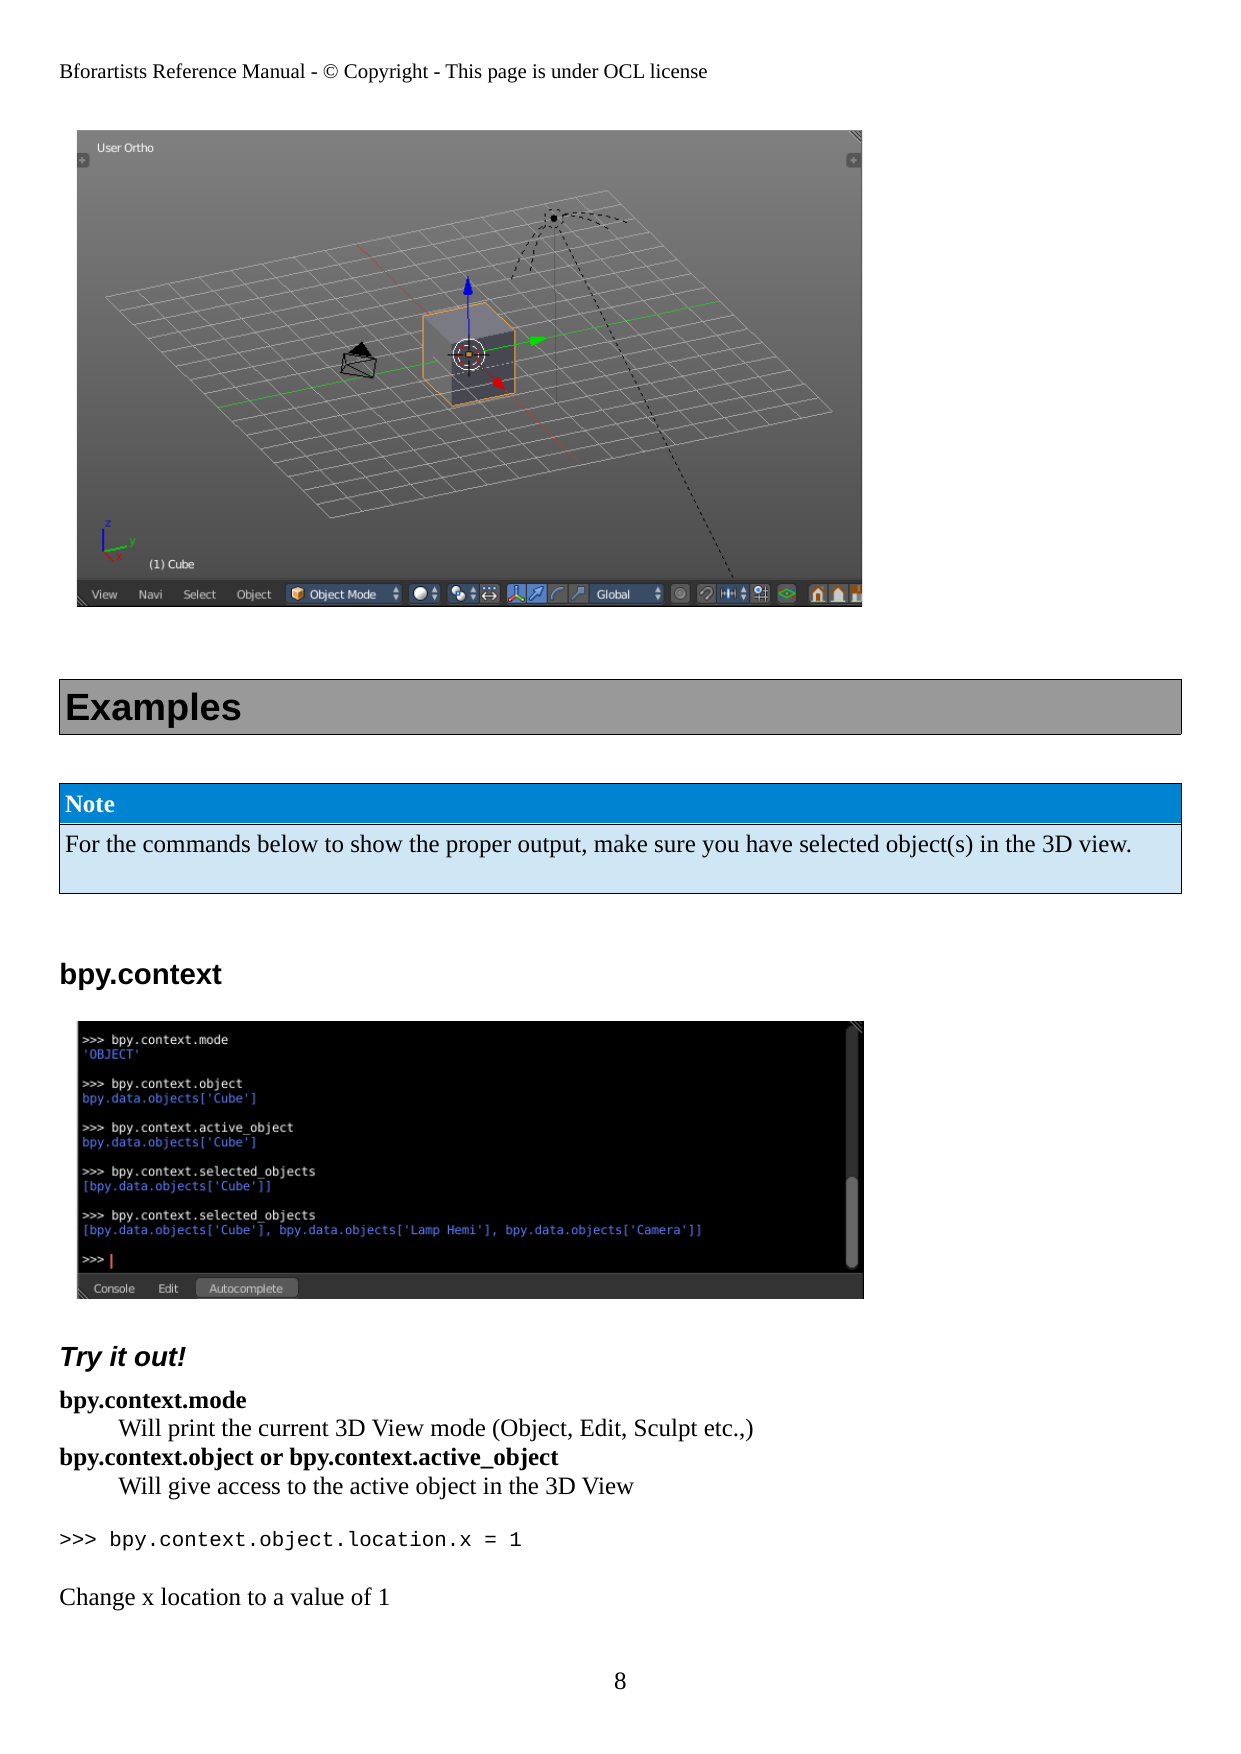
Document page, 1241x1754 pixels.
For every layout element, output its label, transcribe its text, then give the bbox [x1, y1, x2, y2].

picture [76, 130, 863, 607]
list Will give access to the active object in the 3D View [118, 1471, 1181, 1500]
subtitle bpy.context.mode [59, 1385, 1181, 1413]
table_header Note [60, 784, 1181, 823]
table_header Examples [60, 680, 1181, 734]
list Will print the current 3D View mode (Object, Edit, Sculpt etc.,) [118, 1413, 1181, 1442]
subtitle bpy.context.object or bpy.context.active_object [59, 1442, 1181, 1471]
subtitle bpy.context [59, 957, 1181, 991]
subtitle Try it out! [59, 1340, 1181, 1372]
picture [76, 1021, 864, 1299]
text Change x location to a value of 1 [59, 1582, 1181, 1611]
text >>> bpy.context.object.location.x = 1 [59, 1529, 1181, 1553]
table_cell For the commands below to show the proper output, make sure you have selected object(s) in the 3D view. [60, 825, 1181, 893]
